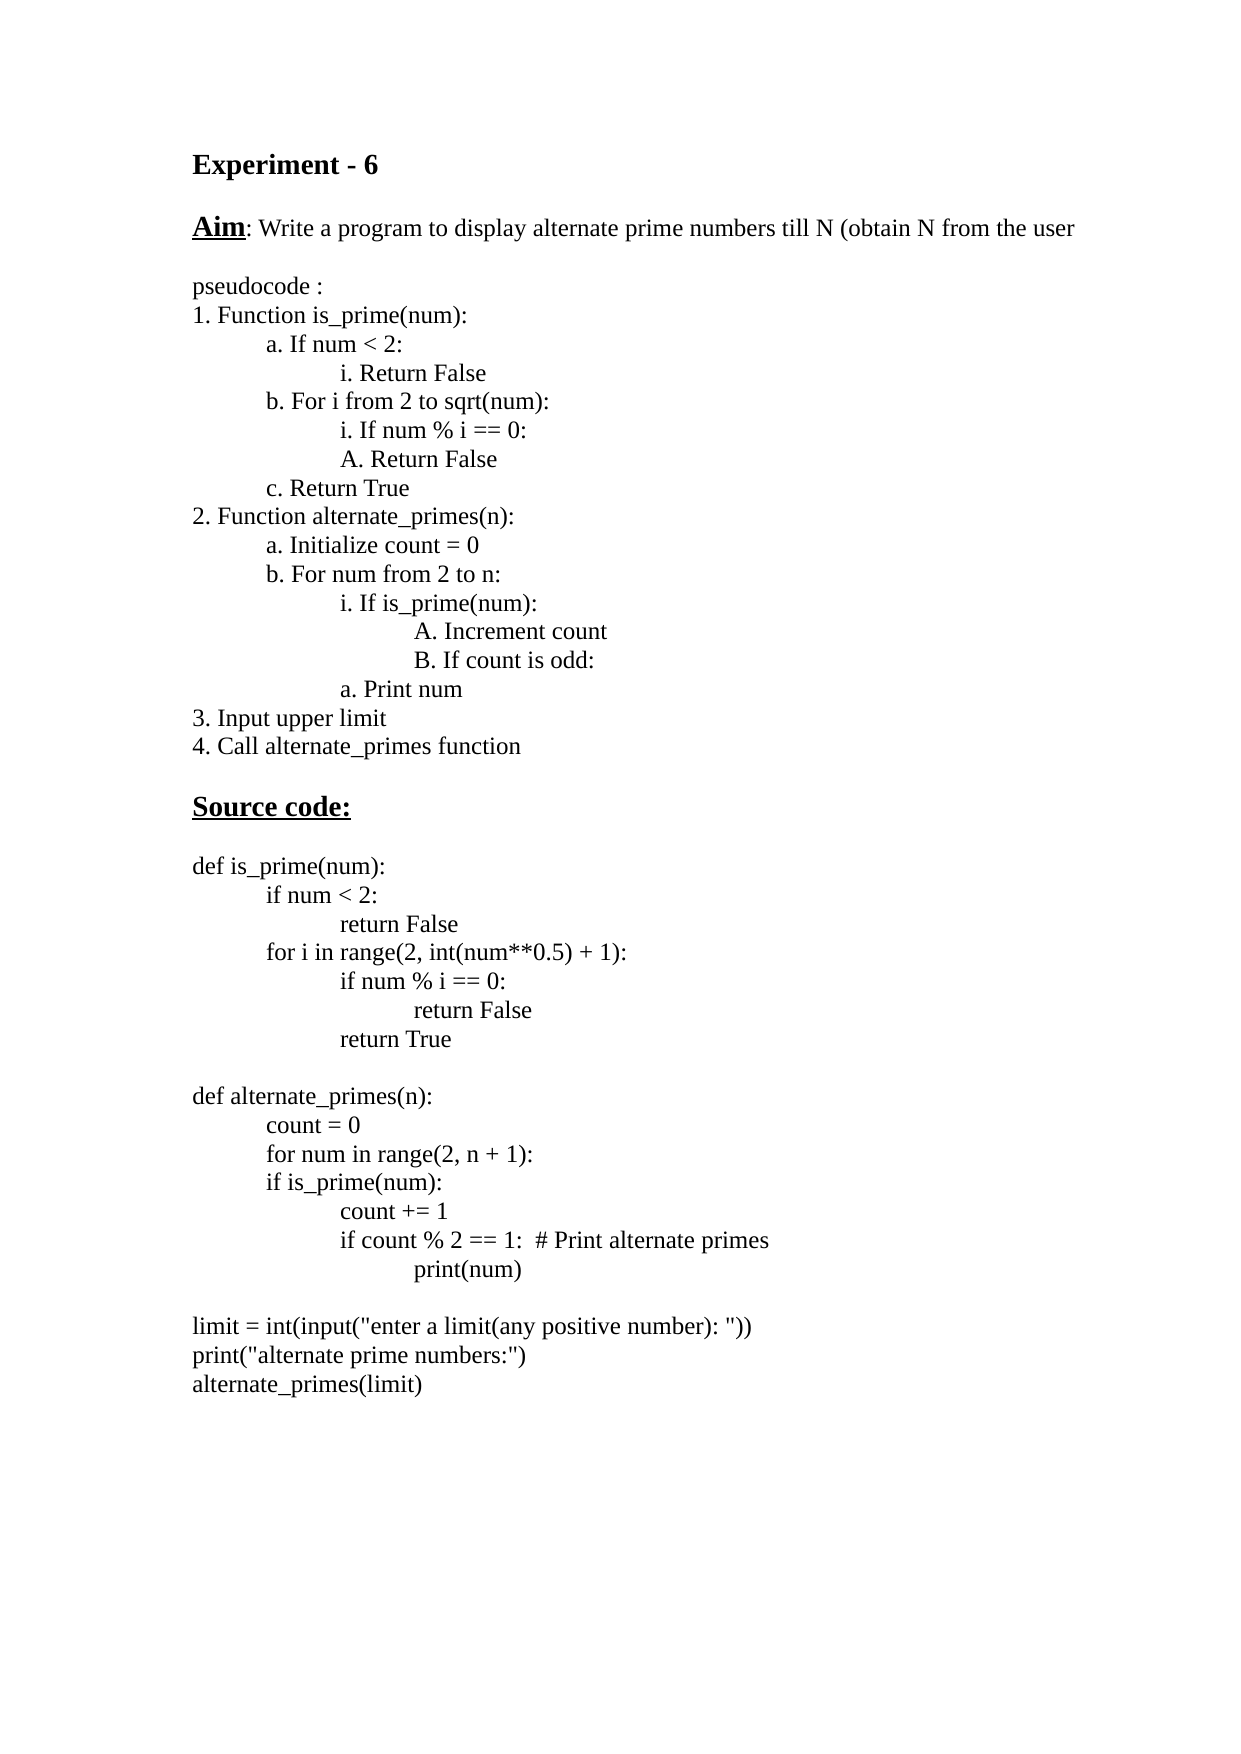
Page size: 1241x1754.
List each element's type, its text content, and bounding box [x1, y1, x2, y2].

text 1. Function is_prime(num): [118, 300, 1122, 329]
text if is_prime(num): [118, 1167, 1122, 1196]
text b. For i from 2 to sqrt(num): [118, 386, 1122, 415]
text i. If is_prime(num): [118, 588, 1122, 616]
text a. If num < 2: [118, 329, 1122, 358]
text return False [118, 995, 1122, 1024]
text Experiment - 6 [118, 147, 1122, 180]
text def alternate_primes(n): [118, 1081, 1122, 1110]
text B. If count is odd: [118, 645, 1122, 674]
text if count % 2 == 1: # Print alternate primes [118, 1225, 1122, 1254]
text for num in range(2, n + 1): [118, 1139, 1122, 1167]
text Source code: [118, 789, 1122, 822]
text Aim: Write a program to display alternate prime numbers till N (obtain N from the user [118, 209, 1122, 243]
text if num % i == 0: [118, 966, 1122, 995]
text limit = int(input("enter a limit(any positive number): ")) [118, 1311, 1122, 1340]
text i. If num % i == 0: [118, 415, 1122, 444]
text for i in range(2, int(num**0.5) + 1): [118, 937, 1122, 966]
text return False [118, 909, 1122, 937]
text a. Initialize count = 0 [118, 530, 1122, 559]
text A. Increment count [118, 616, 1122, 645]
text 2. Function alternate_primes(n): [118, 501, 1122, 530]
text a. Print num [118, 674, 1122, 703]
text count = 0 [118, 1110, 1122, 1139]
text if num < 2: [118, 880, 1122, 909]
text A. Return False [118, 444, 1122, 473]
text print(num) [118, 1254, 1122, 1282]
text c. Return True [118, 473, 1122, 501]
text i. Return False [118, 358, 1122, 386]
text return True [118, 1024, 1122, 1052]
text def is_prime(num): [118, 851, 1122, 880]
text count += 1 [118, 1196, 1122, 1225]
text 4. Call alternate_primes function [118, 731, 1122, 760]
text 3. Input upper limit [118, 703, 1122, 731]
text print("alternate prime numbers:") [118, 1340, 1122, 1369]
text alternate_primes(limit) [118, 1369, 1122, 1397]
text b. For num from 2 to n: [118, 559, 1122, 588]
text pseudocode : [118, 271, 1122, 300]
